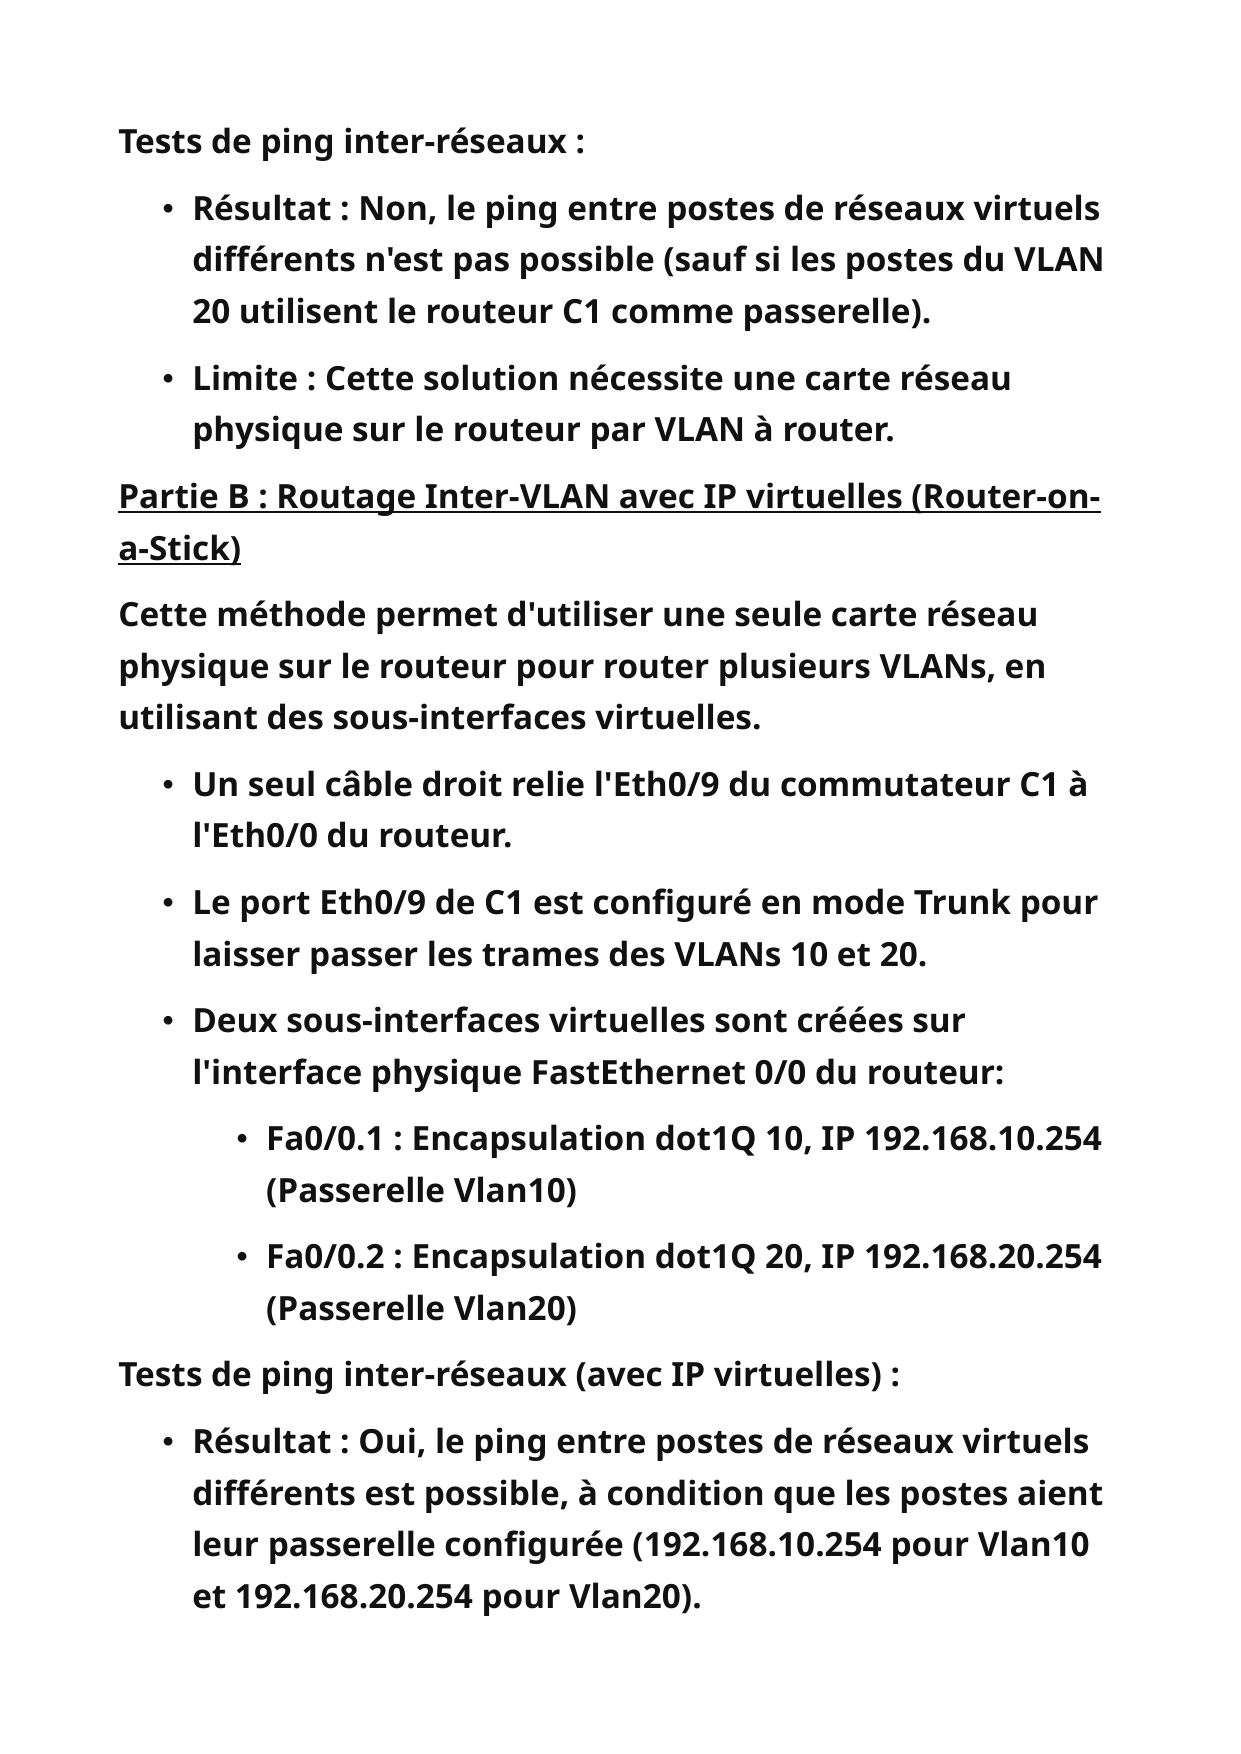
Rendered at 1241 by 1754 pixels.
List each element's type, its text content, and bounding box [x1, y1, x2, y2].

text Tests de ping inter-réseaux : [118, 118, 1122, 163]
text Tests de ping inter-réseaux (avec IP virtuelles) : [118, 1351, 1122, 1397]
list Résultat : Non, le ping entre postes de réseaux virtuels différents n'est pas possible (sauf si les postes du VLAN 20 utilisent le routeur C1 comme passerelle). [162, 184, 1122, 333]
list Résultat : Oui, le ping entre postes de réseaux virtuels différents est possible, à condition que les postes aient leur passerelle configurée (192.168.10.254 pour Vlan10 et 192.168.20.254 pour Vlan20). [162, 1417, 1122, 1618]
list Le port Eth0/9 de C1 est configuré en mode Trunk pour laisser passer les trames des VLANs 10 et 20. [162, 879, 1122, 976]
list Limite : Cette solution nécessite une carte réseau physique sur le routeur par VLAN à router. [162, 354, 1122, 452]
list Un seul câble droit relie l'Eth0/9 du commutateur C1 à l'Eth0/0 du routeur. [162, 761, 1122, 858]
list Fa0/0.2 : Encapsulation dot1Q 20, IP 192.168.20.254 (Passerelle Vlan20) [236, 1233, 1122, 1330]
list Deux sous-interfaces virtuelles sont créées sur l'interface physique FastEthernet 0/0 du routeur: [162, 997, 1122, 1094]
subtitle Partie B : Routage Inter-VLAN avec IP virtuelles (Router-on-a-Stick) [118, 472, 1122, 570]
text Cette méthode permet d'utiliser une seule carte réseau physique sur le routeur pour router plusieurs VLANs, en utilisant des sous-interfaces virtuelles. [118, 591, 1122, 739]
list Fa0/0.1 : Encapsulation dot1Q 10, IP 192.168.10.254 (Passerelle Vlan10) [236, 1115, 1122, 1212]
